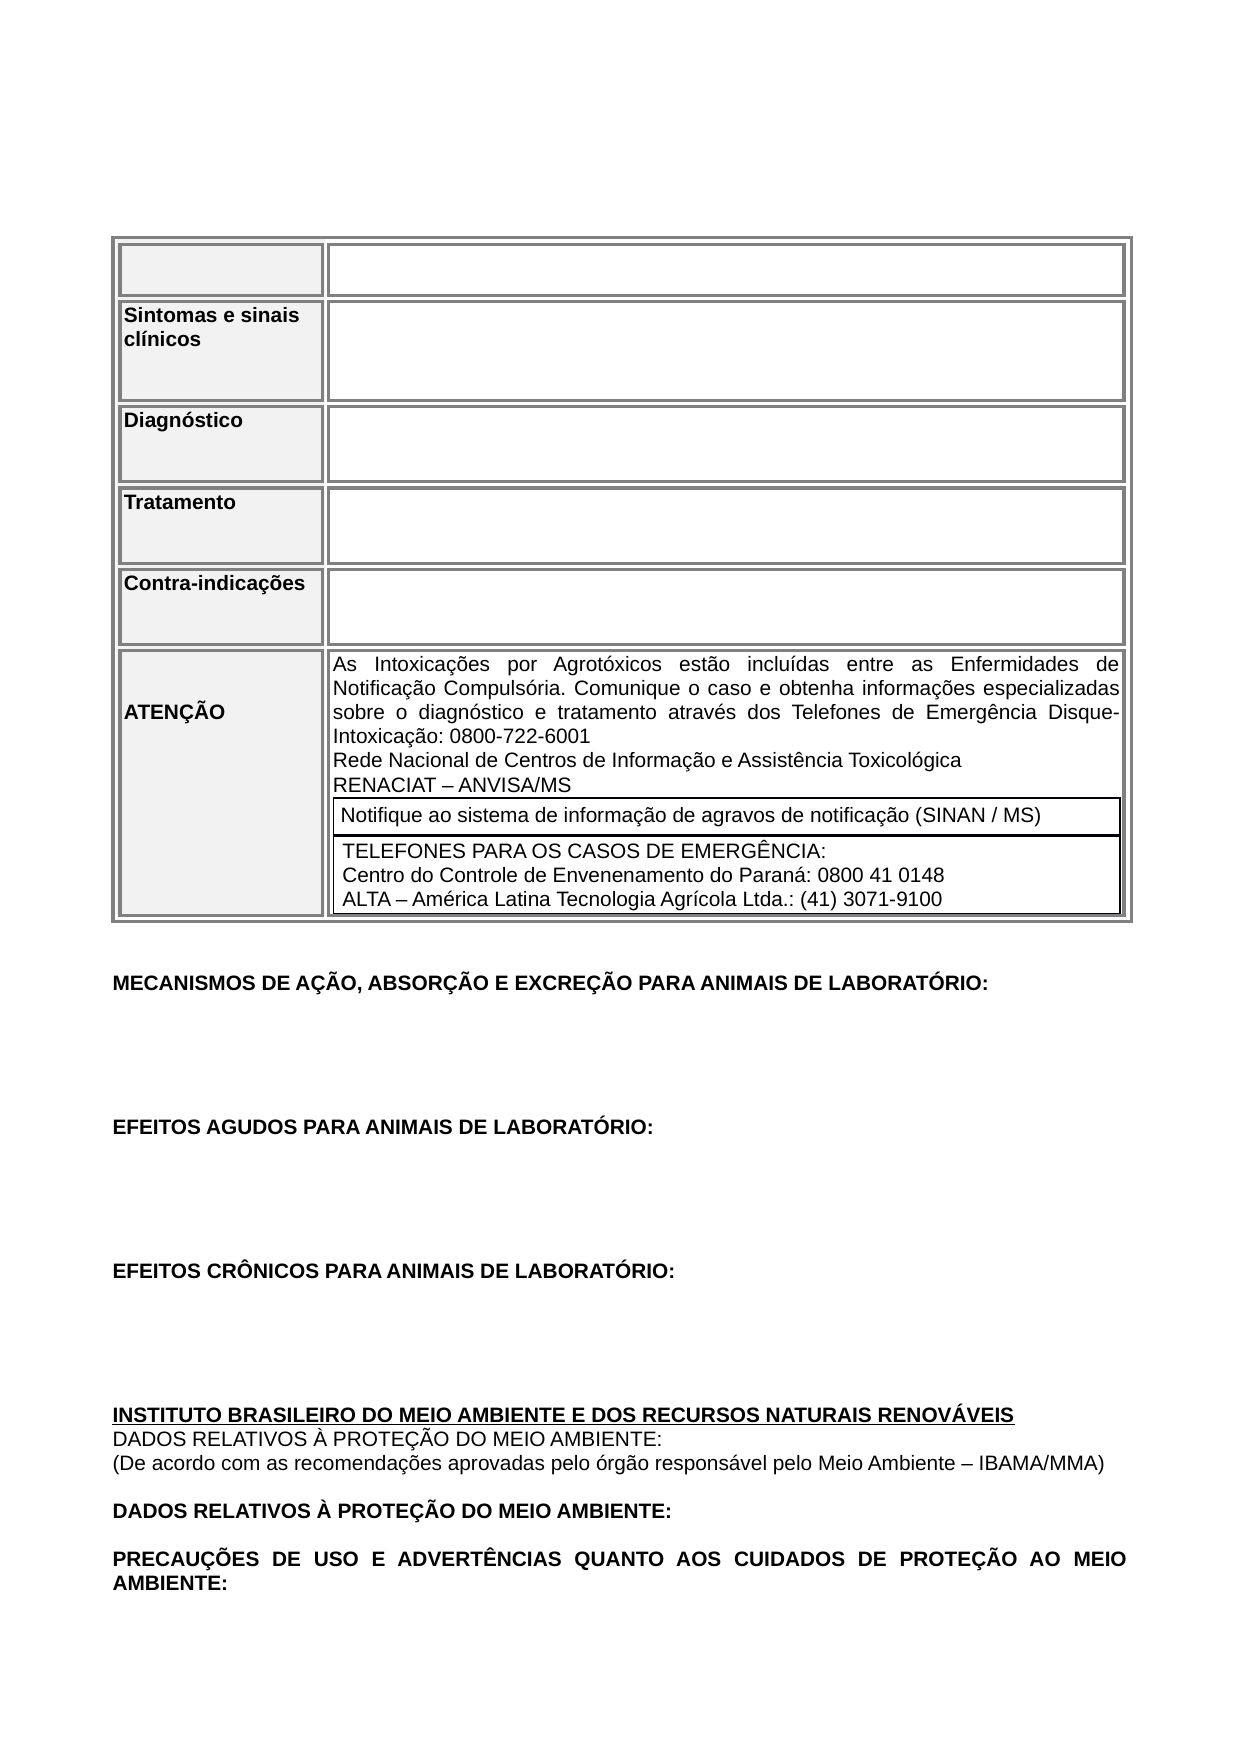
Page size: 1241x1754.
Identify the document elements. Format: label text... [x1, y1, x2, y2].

text DADOS RELATIVOS À PROTEÇÃO DO MEIO AMBIENTE: [112, 1427, 1128, 1451]
table_cell <for each="inf in informations(o, 'Informações Médicas - Diagnóstico')"> <insert_html(inf)> </for> [330, 408, 1122, 480]
table_cell <for each="inf in informations(o, 'Informações Médicas - Contra-indicações')"> <insert_html(inf)> </for> [325, 562, 1128, 643]
text (De acordo com as recomendações aprovadas pelo órgão responsável pelo Meio Ambiente – IBAMA/MMA) [112, 1451, 1128, 1475]
table_cell Tratamento [116, 480, 325, 562]
text <insert_html(inf)> [112, 1331, 1128, 1355]
table_cell <for each="inf in informations(o, 'Informações Médicas - Tratamento')"> <insert_html(inf)> </for> [330, 490, 1122, 562]
table_cell <for each="inf in informations(o, 'Informações Médicas - Mecanismos de Toxicidade')"> <insert_html(inf)> </for> [325, 239, 1128, 294]
text <for each="inf in informations(o, 'Efeitos crônicos')"> [112, 1283, 1128, 1307]
text PRECAUÇÕES DE USO E ADVERTÊNCIAS QUANTO AOS CUIDADOS DE PROTEÇÃO AO MEIO AMBIENTE: [112, 1547, 1128, 1595]
text </for> [112, 1235, 1128, 1259]
text </for> [118, 1091, 1122, 1115]
text EFEITOS AGUDOS PARA ANIMAIS DE LABORATÓRIO: [112, 1115, 1128, 1139]
table_cell [116, 239, 325, 294]
text <insert_html(inf)> [112, 1187, 1128, 1211]
text EFEITOS CRÔNICOS PARA ANIMAIS DE LABORATÓRIO: [112, 1259, 1128, 1283]
text <for each="inf in informations(o, 'Mecanismos de ação, absorção e excreção')"> [112, 995, 1128, 1019]
table_cell <for each="inf in informations(o, 'Informações Médicas - Diagnóstico')"> <insert_html(inf)> </for> [325, 399, 1128, 480]
text DADOS RELATIVOS À PROTEÇÃO DO MEIO AMBIENTE: [112, 1499, 1128, 1523]
text </for> [118, 1379, 1122, 1403]
text <insert_html(inf)> [112, 1043, 1128, 1067]
table_cell <for each="inf in informations(o, 'Informações Médicas - Sintomas e sinais clínicos')"> <insert_html(inf)> </for> [330, 303, 1122, 399]
table_cell As Intoxicações por Agrotóxicos estão incluídas entre as Enfermidades de Notificação Compulsória. Comunique o caso e obtenha informações especializadas sobre o diagnóstico e tratamento através dos Telefones de Emergência Disque-Intoxicação: 0800-722-6001 Rede Nacional de Centros de Informação e Assistência Toxicológica RENACIAT – ANVISA/MS Notifique ao sistema de informação de agravos de notificação (SINAN / MS) TELEFONES PARA OS CASOS DE EMERGÊNCIA: Centro do Controle de Envenenamento do Paraná: 0800 41 0148 ALTA – América Latina Tecnologia Agrícola Ltda.: (41) 3071-9100 [325, 643, 1128, 914]
table_cell <for each="inf in informations(o, 'Informações Médicas - Contra-indicações')"> <insert_html(inf)> </for> [330, 571, 1122, 643]
text <for each="inf in informations(o, 'Efeitos agudos')"> [112, 1139, 1128, 1163]
table_cell Sintomas e sinais clínicos [116, 294, 325, 399]
text INSTITUTO BRASILEIRO DO MEIO AMBIENTE E DOS RECURSOS NATURAIS RENOVÁVEIS [112, 1403, 1128, 1427]
table_cell ATENÇÃO [116, 643, 325, 914]
table_cell Diagnóstico [116, 399, 325, 480]
table_cell <for each="inf in informations(o, 'Informações Médicas - Mecanismos de Toxicidade')"> <insert_html(inf)> </for> [330, 246, 1122, 294]
text MECANISMOS DE AÇÃO, ABSORÇÃO E EXCREÇÃO PARA ANIMAIS DE LABORATÓRIO: [112, 971, 1128, 995]
table_cell Contra-indicações [116, 562, 325, 643]
table_cell <for each="inf in informations(o, 'Informações Médicas - Sintomas e sinais clínicos')"> <insert_html(inf)> </for> [325, 294, 1128, 399]
table_cell <for each="inf in informations(o, 'Informações Médicas - Tratamento')"> <insert_html(inf)> </for> [325, 480, 1128, 562]
